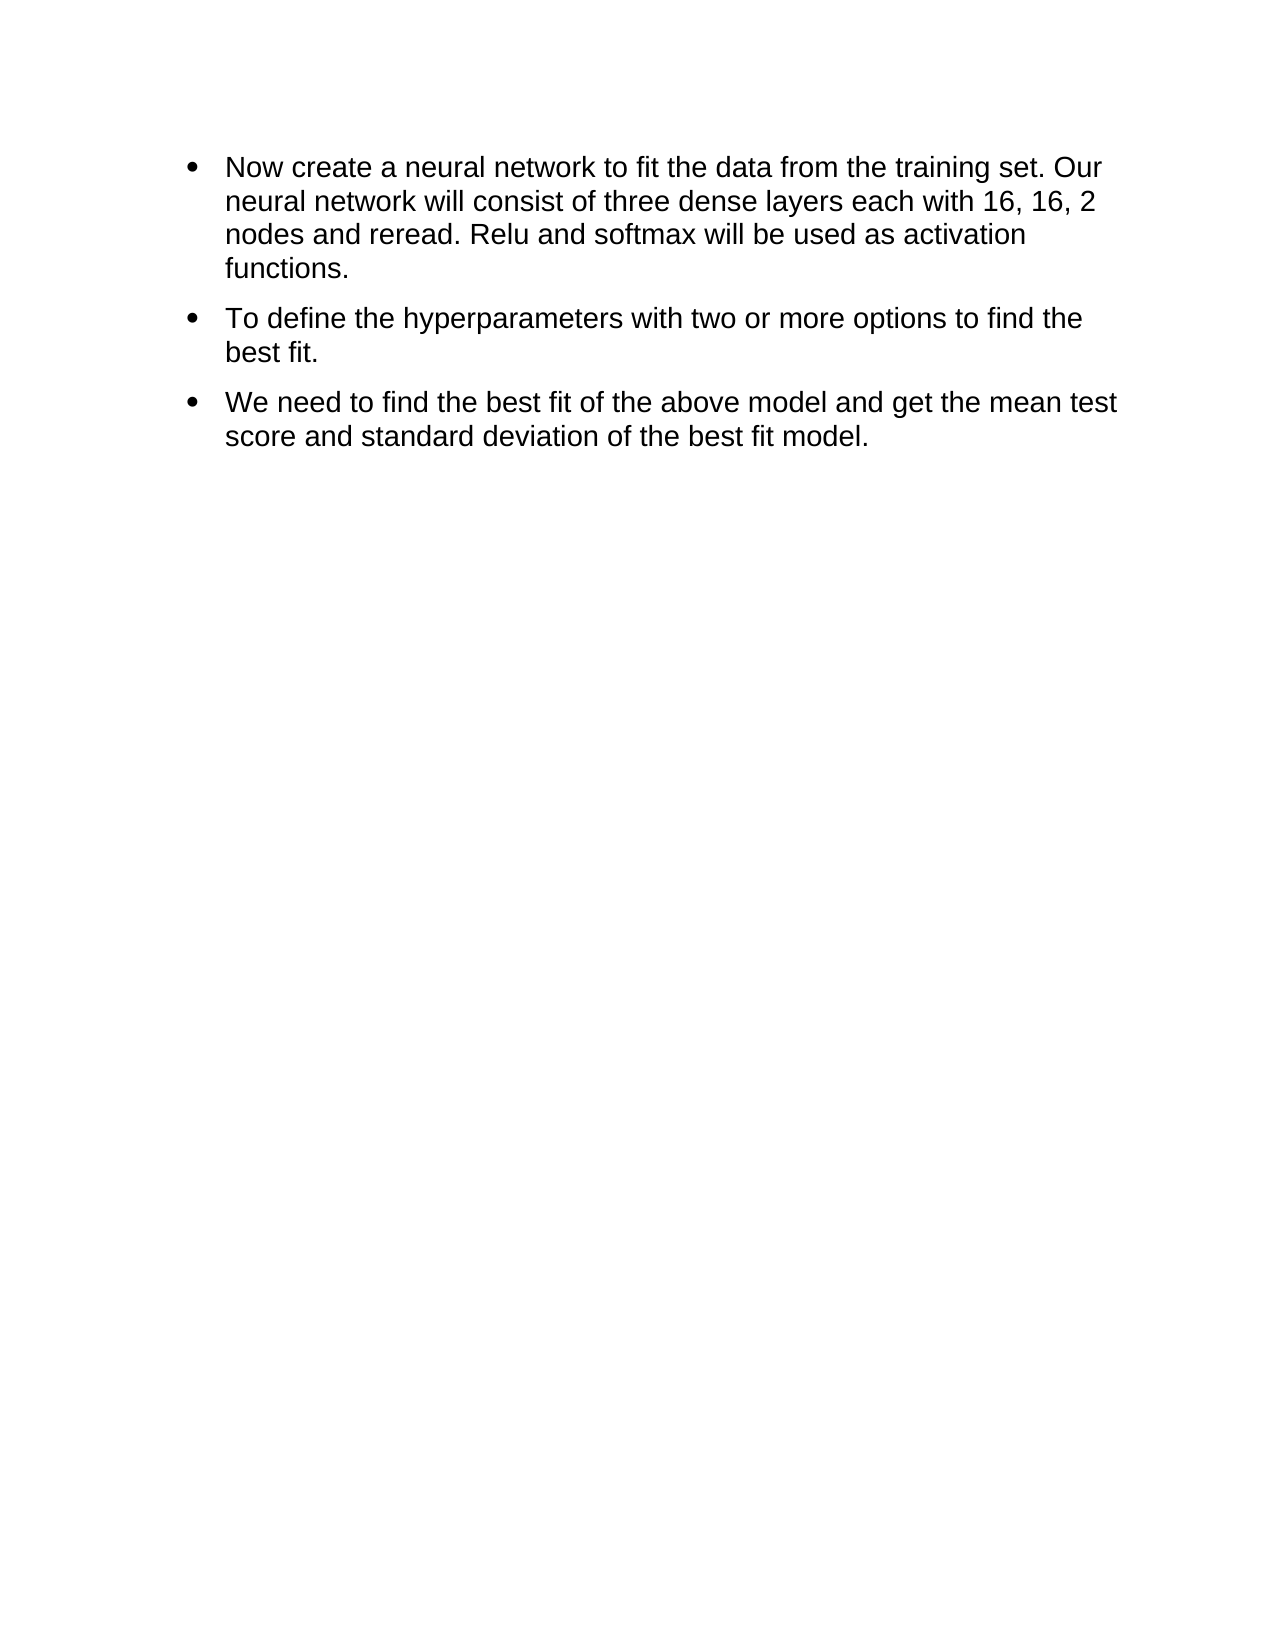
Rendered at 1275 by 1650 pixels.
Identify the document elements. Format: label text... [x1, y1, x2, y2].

list To define the hyperparameters with two or more options to find the best fit. [187, 301, 1125, 368]
list We need to find the best fit of the above model and get the mean test score and standard deviation of the best fit model. [187, 385, 1125, 452]
list Now create a neural network to fit the data from the training set. Our neural network will consist of three dense layers each with 16, 16, 2 nodes and reread. Relu and softmax will be used as activation functions. [187, 150, 1125, 284]
